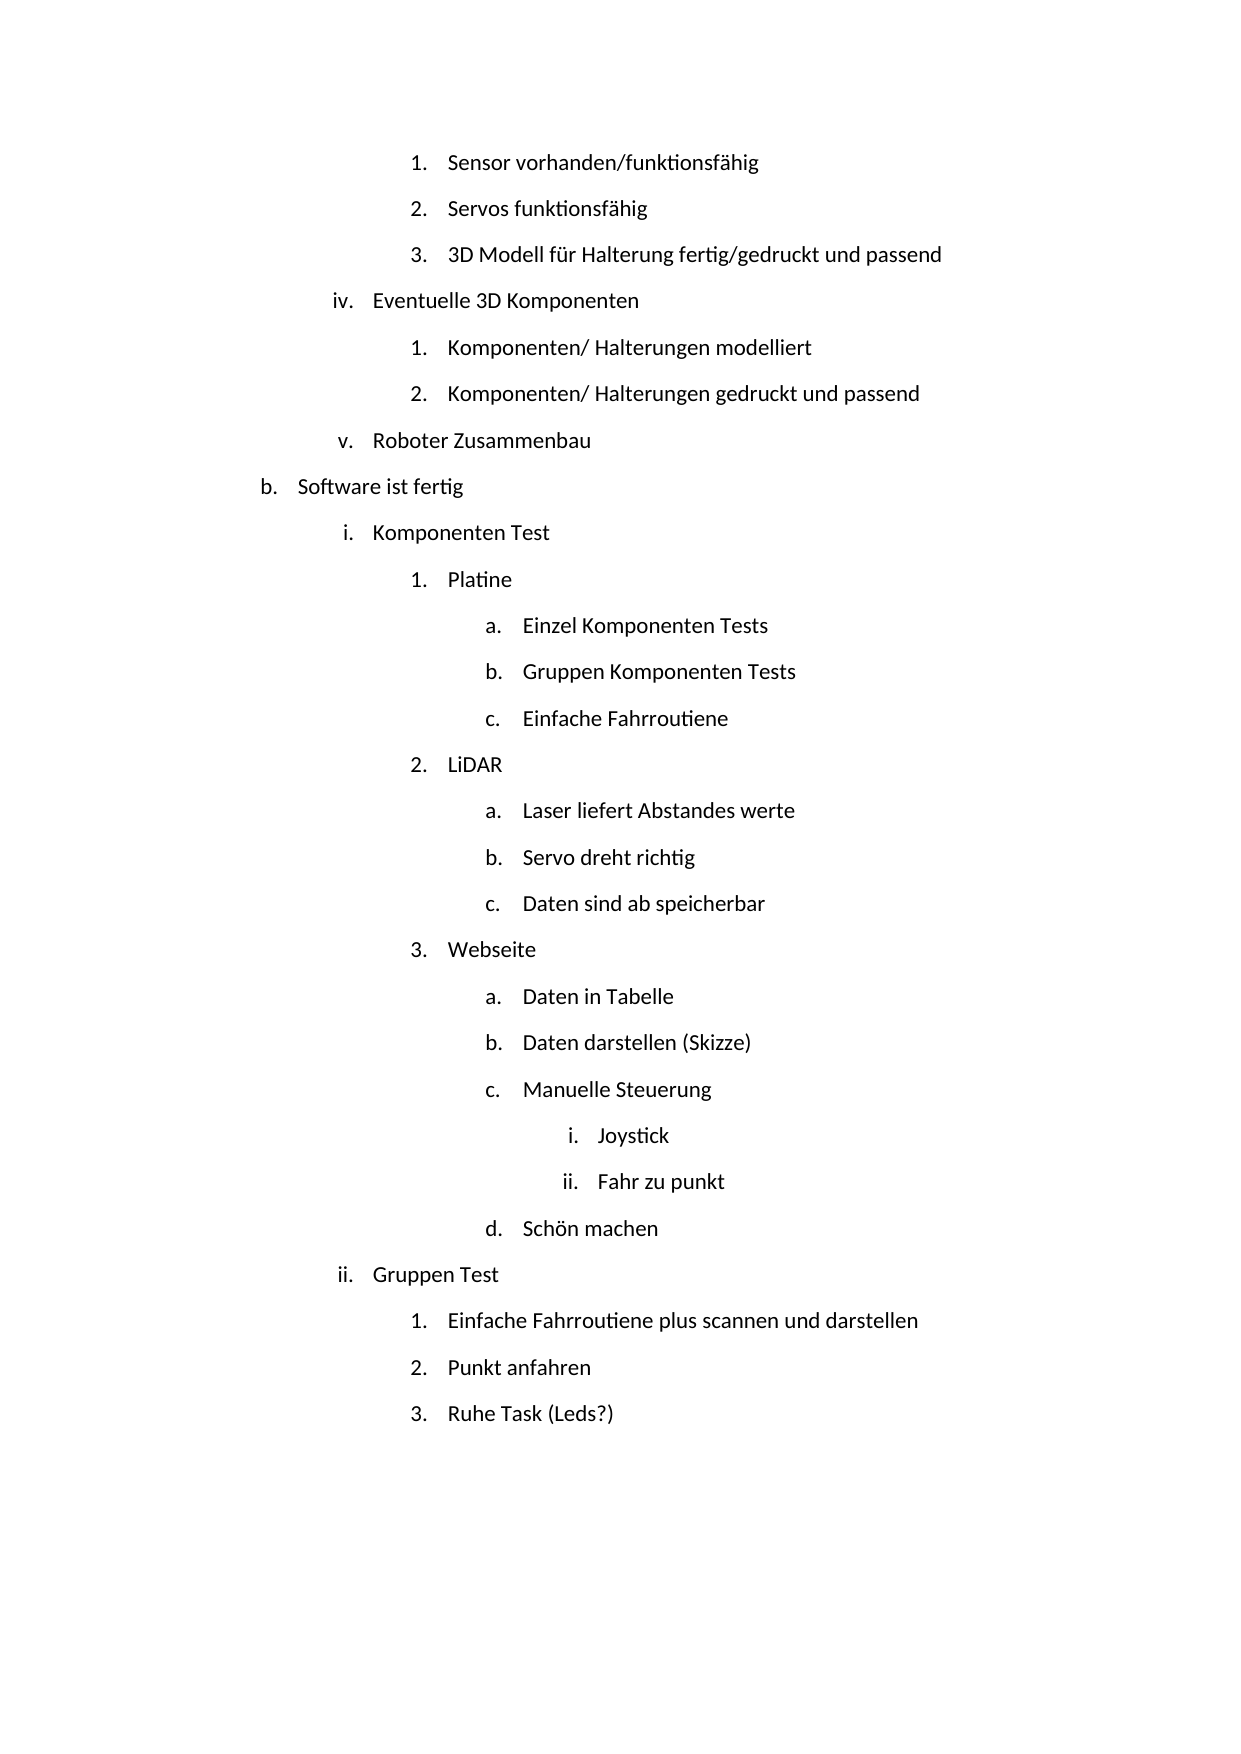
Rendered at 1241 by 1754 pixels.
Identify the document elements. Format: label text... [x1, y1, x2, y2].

list Daten in Tabelle [485, 982, 1093, 1010]
list Sensor vorhanden/funktionsfähig [410, 148, 1093, 176]
list Komponenten/ Halterungen gedruckt und passend [410, 379, 1093, 407]
list Laser liefert Abstandes werte [485, 797, 1093, 824]
list Software ist fertig [260, 472, 1093, 500]
list Punkt anfahren [410, 1353, 1093, 1381]
list Eventuelle 3D Komponenten [354, 287, 1093, 315]
list LiDAR [410, 750, 1093, 778]
list Manuelle Steuerung [485, 1075, 1093, 1103]
list Komponenten Test [354, 518, 1093, 546]
list Einfache Fahrroutiene [485, 704, 1093, 732]
list Gruppen Komponenten Tests [485, 657, 1093, 686]
list Webseite [410, 936, 1093, 964]
list Daten darstellen (Skizze) [485, 1028, 1093, 1056]
list Platine [410, 565, 1093, 593]
list Fahr zu punkt [579, 1167, 1093, 1195]
list Servo dreht richtig [485, 843, 1093, 871]
list Gruppen Test [354, 1260, 1093, 1288]
list Schön machen [485, 1214, 1093, 1242]
list Komponenten/ Halterungen modelliert [410, 333, 1093, 361]
list Joystick [579, 1121, 1093, 1149]
list Daten sind ab speicherbar [485, 889, 1093, 917]
list Ruhe Task (Leds?) [410, 1399, 1093, 1427]
list Einfache Fahrroutiene plus scannen und darstellen [410, 1306, 1093, 1334]
list Einzel Komponenten Tests [485, 611, 1093, 639]
list Roboter Zusammenbau [354, 426, 1093, 454]
list Servos funktionsfähig [410, 194, 1093, 222]
list 3D Modell für Halterung fertig/gedruckt und passend [410, 240, 1093, 268]
